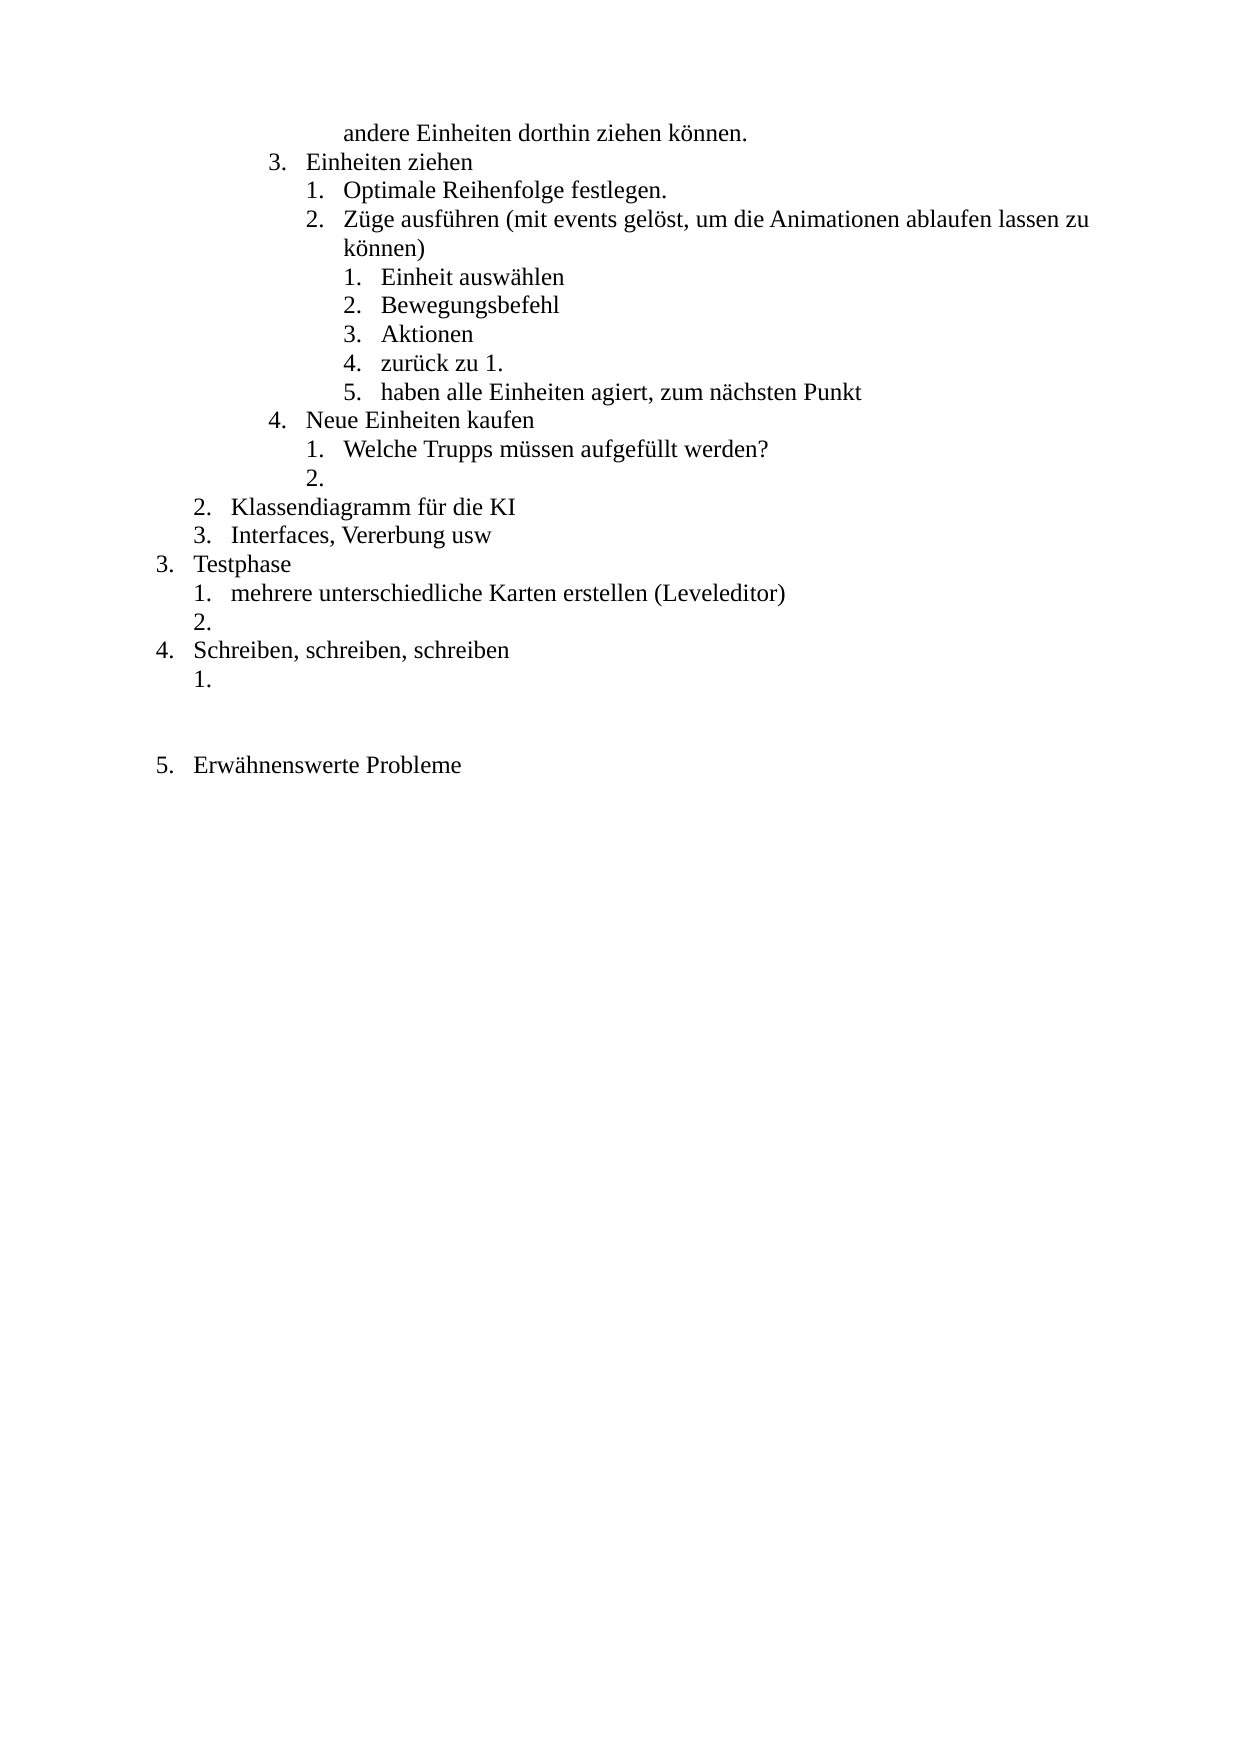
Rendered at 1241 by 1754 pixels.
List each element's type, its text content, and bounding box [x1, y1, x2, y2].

list Erwähnenswerte Probleme [156, 751, 1122, 779]
list Interfaces, Vererbung usw [193, 521, 1122, 549]
list mehrere unterschiedliche Karten erstellen (Leveleditor) [193, 578, 1122, 607]
list Züge ausführen (mit events gelöst, um die Animationen ablaufen lassen zu können) [306, 204, 1122, 262]
list Optimale Reihenfolge festlegen. [306, 176, 1122, 204]
list Klassendiagramm für die KI [193, 492, 1122, 521]
list Einheiten ziehen [268, 147, 1122, 176]
list haben alle Einheiten agiert, zum nächsten Punkt [343, 377, 1122, 406]
list Bewegungsbefehl [343, 291, 1122, 319]
list Testphase [156, 549, 1122, 578]
list Aktionen [343, 319, 1122, 348]
list Neue Einheiten kaufen [268, 406, 1122, 434]
list Welche Trupps müssen aufgefüllt werden? [306, 434, 1122, 463]
list andere Einheiten dorthin ziehen können. [306, 118, 1122, 147]
list zurück zu 1. [343, 348, 1122, 377]
list Einheit auswählen [343, 262, 1122, 291]
list Schreiben, schreiben, schreiben [156, 636, 1122, 664]
